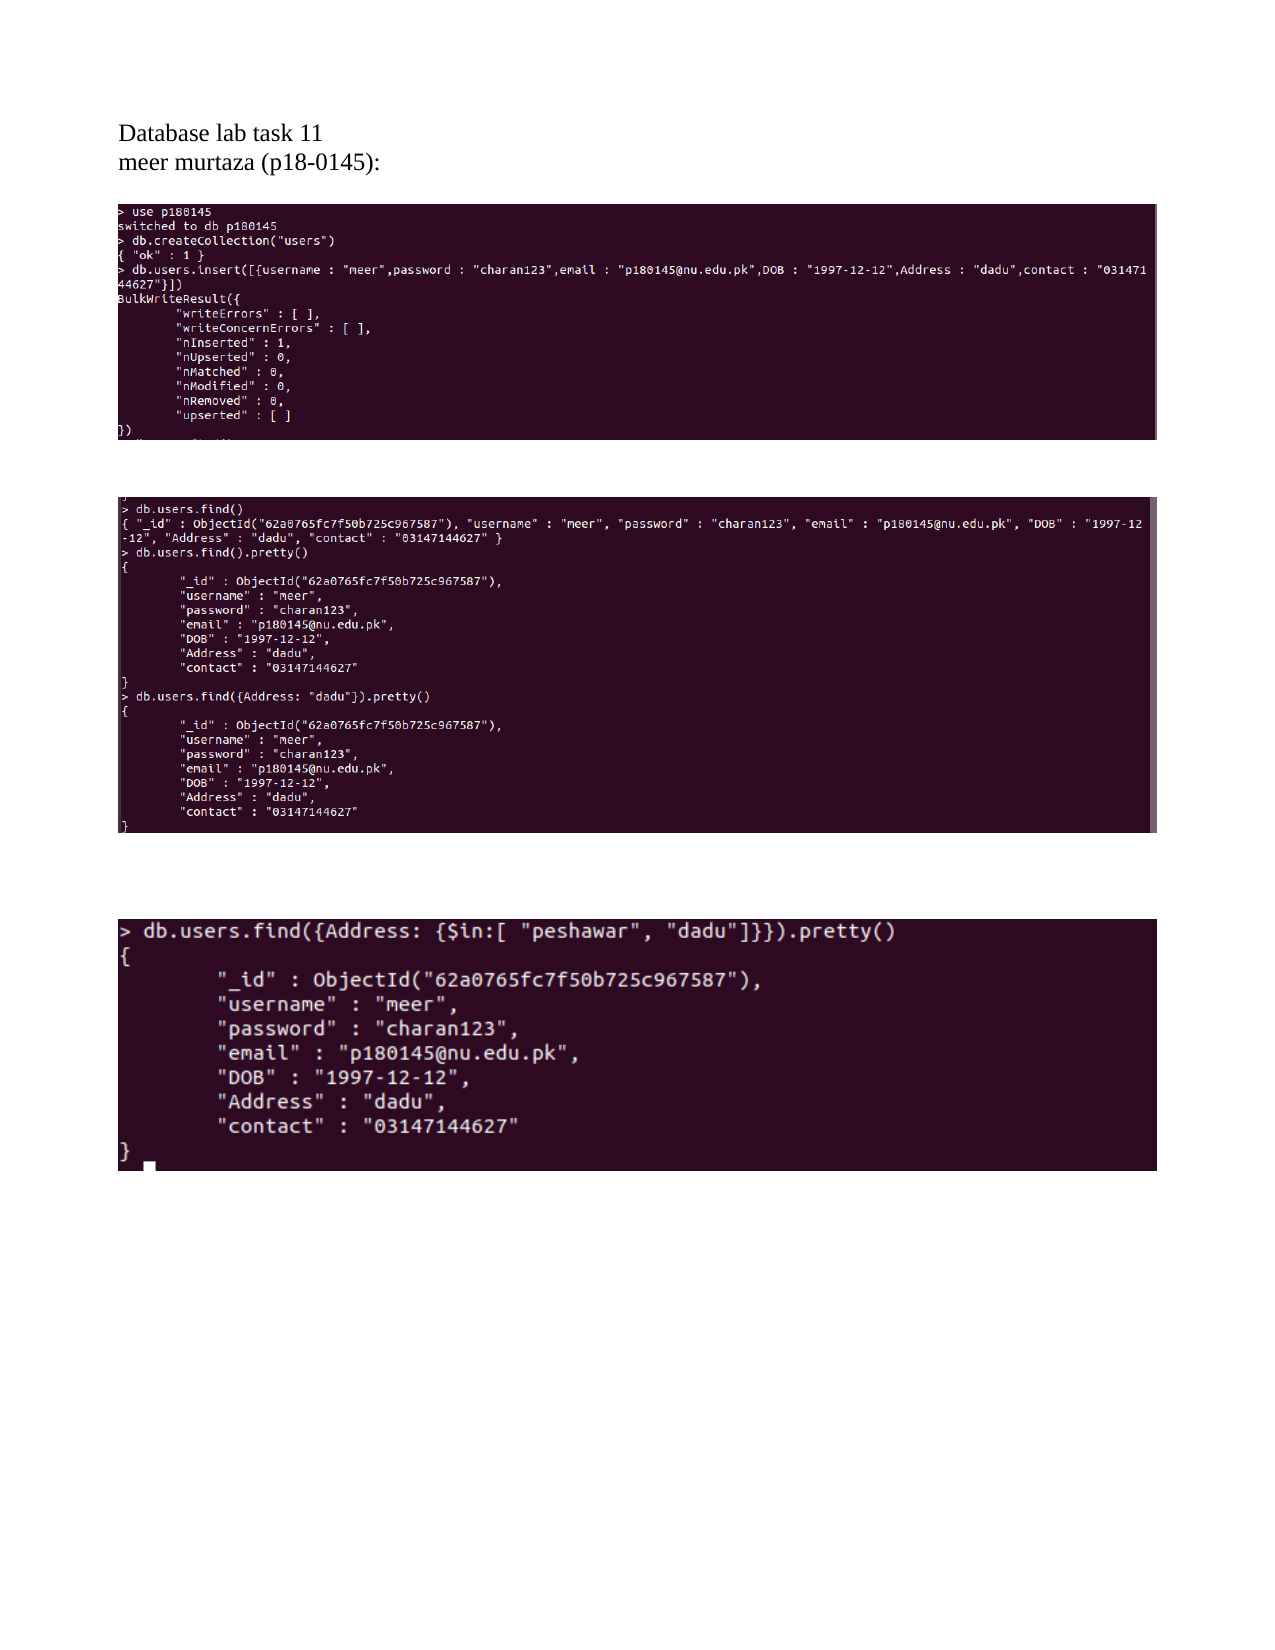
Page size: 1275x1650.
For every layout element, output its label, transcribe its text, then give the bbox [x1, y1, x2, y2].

picture [118, 204, 1157, 440]
text Database lab task 11 [118, 118, 1157, 147]
picture [118, 497, 1157, 833]
text meer murtaza (p18-0145): [118, 147, 1157, 176]
picture [118, 919, 1157, 1171]
